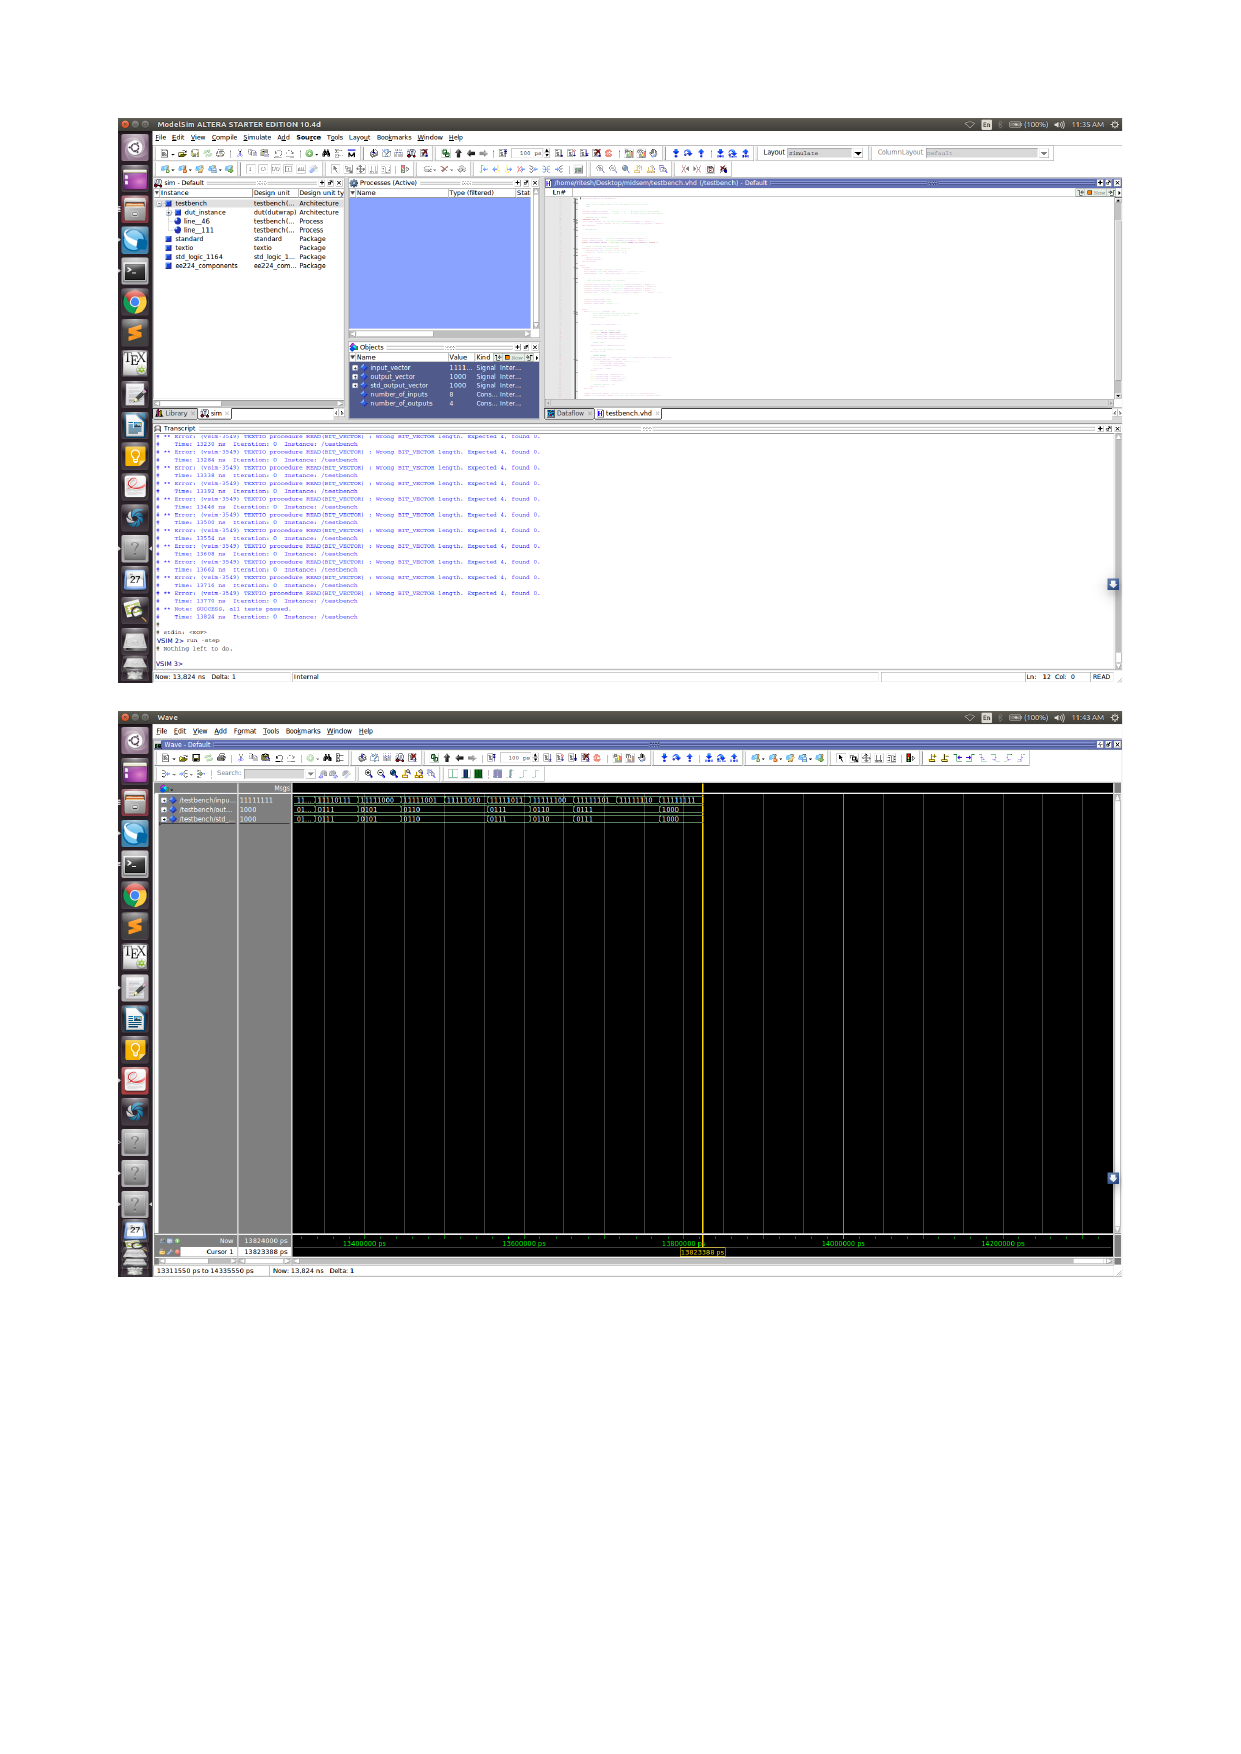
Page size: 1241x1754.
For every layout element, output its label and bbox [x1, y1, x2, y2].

picture [118, 711, 1123, 1277]
picture [118, 118, 1123, 683]
